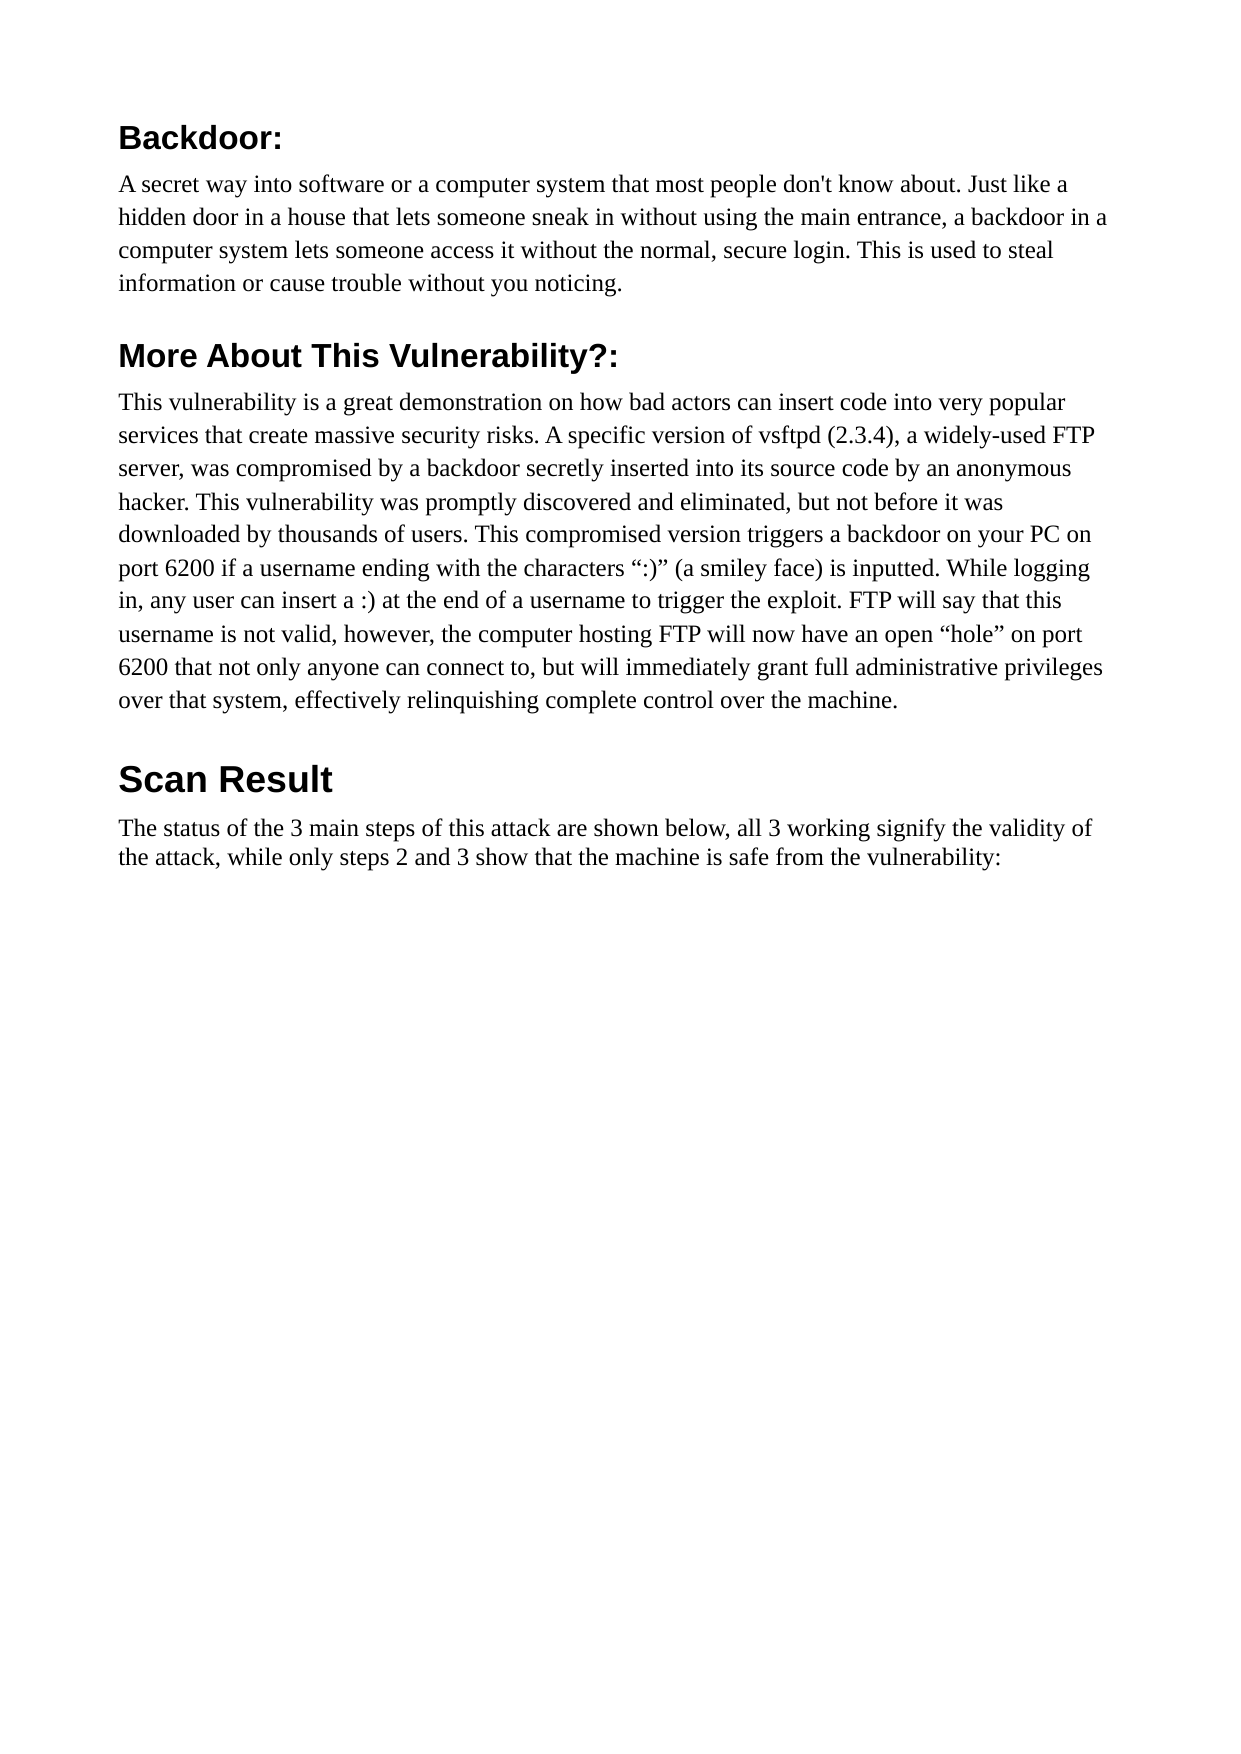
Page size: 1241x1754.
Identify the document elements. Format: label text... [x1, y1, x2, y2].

text This vulnerability is a great demonstration on how bad actors can insert code into very popular services that create massive security risks. A specific version of vsftpd (2.3.4), a widely-used FTP server, was compromised by a backdoor secretly inserted into its source code by an anonymous hacker. This vulnerability was promptly discovered and eliminated, but not before it was downloaded by thousands of users. This compromised version triggers a backdoor on your PC on port 6200 if a username ending with the characters “:)” (a smiley face) is inputted. While logging in, any user can insert a :) at the end of a username to trigger the exploit. FTP will say that this username is not valid, however, the computer hosting FTP will now have an open “hole” on port 6200 that not only anyone can connect to, but will immediately grant full administrative privileges over that system, effectively relinquishing complete control over the machine. [118, 387, 1122, 713]
subtitle More About This Vulnerability?: [118, 337, 1122, 375]
subtitle Backdoor: [118, 118, 1122, 157]
text A secret way into software or a computer system that most people don't know about. Just like a hidden door in a house that lets someone sneak in without using the main entrance, a backdoor in a computer system lets someone access it without the normal, secure login. This is used to steal information or cause trouble without you noticing. [118, 169, 1122, 297]
subtitle Scan Result [118, 757, 1122, 800]
text The status of the 3 main steps of this attack are shown below, all 3 working signify the validity of the attack, while only steps 2 and 3 show that the machine is safe from the vulnerability: [118, 813, 1122, 870]
